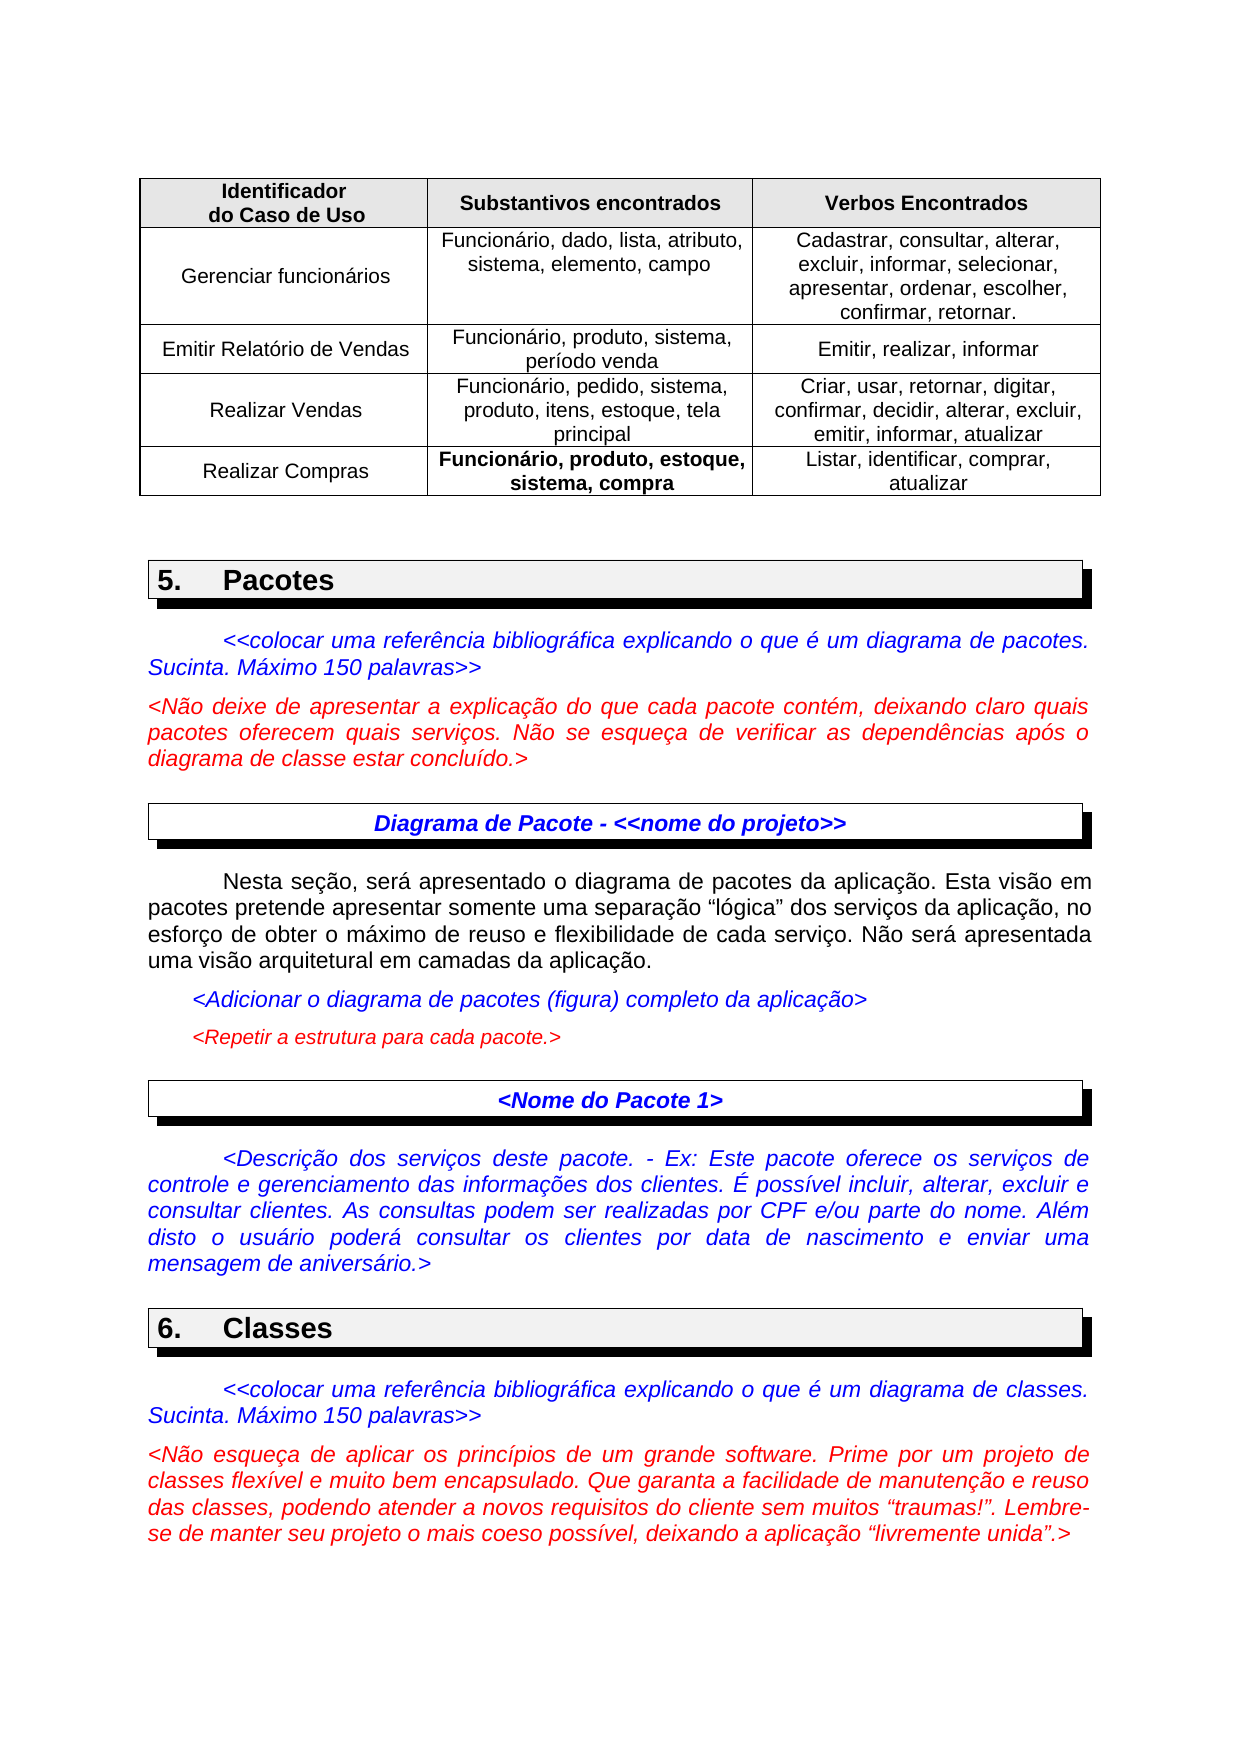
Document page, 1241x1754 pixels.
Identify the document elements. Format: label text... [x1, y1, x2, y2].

text <<colocar uma referência bibliográfica explicando o que é um diagrama de pacotes. Sucinta. Máximo 150 palavras>> [148, 627, 1092, 680]
table_cell Funcionário, produto, sistema, período venda [428, 325, 752, 373]
subtitle Pacotes [149, 561, 1082, 598]
table_cell Funcionário, pedido, sistema, produto, itens, estoque, tela principal [428, 374, 752, 446]
table_header Substantivos encontrados [428, 179, 752, 227]
table_cell Emitir, realizar, informar [753, 325, 1100, 373]
table_cell Listar, identificar, comprar, atualizar [753, 447, 1100, 494]
table_cell Emitir Relatório de Vendas [141, 325, 427, 373]
text Nesta seção, será apresentado o diagrama de pacotes da aplicação. Esta visão em pacotes pretende apresentar somente uma separação “lógica” dos serviços da aplicação, no esforço de obter o máximo de reuso e flexibilidade de cada serviço. Não será apresentada uma visão arquitetural em camadas da aplicação. [148, 868, 1092, 973]
text Diagrama de Pacote - <<nome do projeto>> [149, 804, 1082, 839]
table_cell Realizar Vendas [141, 374, 427, 446]
table_cell Funcionário, dado, lista, atributo, sistema, elemento, campo [428, 228, 752, 324]
table_cell Realizar Compras [141, 447, 427, 494]
table_cell Gerenciar funcionários [141, 228, 427, 324]
table_header Verbos Encontrados [753, 179, 1100, 227]
text <Repetir a estrutura para cada pacote.> [192, 1024, 1092, 1048]
text <<colocar uma referência bibliográfica explicando o que é um diagrama de classes. Sucinta. Máximo 150 palavras>> [148, 1376, 1092, 1428]
subtitle Classes [149, 1309, 1082, 1347]
table_header Identificador do Caso de Uso [141, 179, 427, 227]
text <Não esqueça de aplicar os princípios de um grande software. Prime por um projeto de classes flexível e muito bem encapsulado. Que garanta a facilidade de manutenção e reuso das classes, podendo atender a novos requisitos do cliente sem muitos “traumas!”. Lembre-se de manter seu projeto o mais coeso possível, deixando a aplicação “livremente unida”.> [148, 1441, 1092, 1546]
text <Adicionar o diagrama de pacotes (figura) completo da aplicação> [148, 986, 1092, 1012]
table_cell Criar, usar, retornar, digitar, confirmar, decidir, alterar, excluir, emitir, informar, atualizar [753, 374, 1100, 446]
text <Descrição dos serviços deste pacote. - Ex: Este pacote oferece os serviços de controle e gerenciamento das informações dos clientes. É possível incluir, alterar, excluir e consultar clientes. As consultas podem ser realizadas por CPF e/ou parte do nome. Além disto o usuário poderá consultar os clientes por data de nascimento e enviar uma mensagem de aniversário.> [148, 1145, 1092, 1276]
text <Não deixe de apresentar a explicação do que cada pacote contém, deixando claro quais pacotes oferecem quais serviços. Não se esqueça de verificar as dependências após o diagrama de classe estar concluído.> [148, 693, 1092, 772]
text <Nome do Pacote 1> [149, 1081, 1082, 1116]
table_cell Cadastrar, consultar, alterar, excluir, informar, selecionar, apresentar, ordenar, escolher, confirmar, retornar. [753, 228, 1100, 324]
table_cell Funcionário, produto, estoque, sistema, compra [428, 447, 752, 494]
